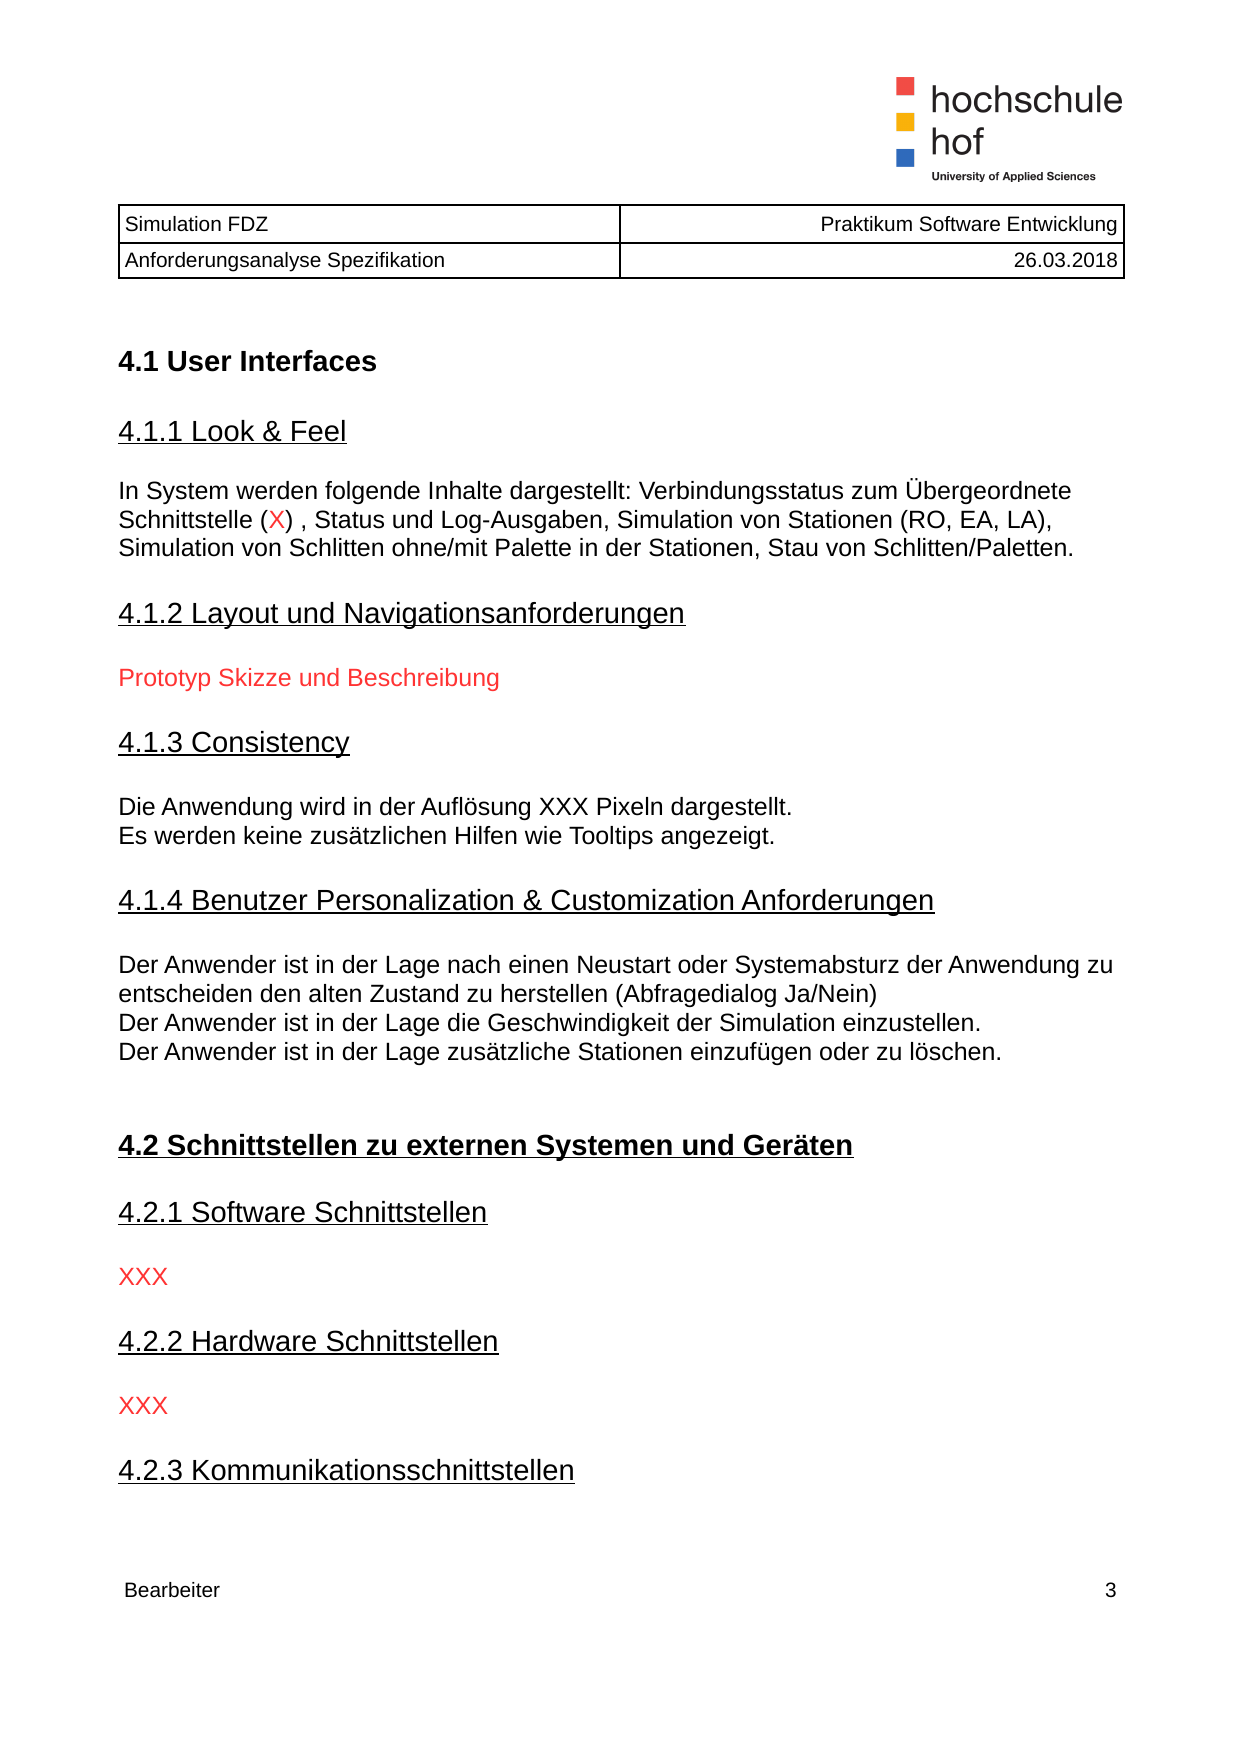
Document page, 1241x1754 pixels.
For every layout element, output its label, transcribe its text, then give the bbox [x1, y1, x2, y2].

text 4.1.3 Consistency [118, 725, 1122, 758]
text 4.2 Schnittstellen zu externen Systemen und Geräten [118, 1127, 1122, 1161]
text 4.1 User Interfaces [118, 344, 1122, 378]
text Es werden keine zusätzlichen Hilfen wie Tooltips angezeigt. [118, 821, 1122, 849]
text 4.1.4 Benutzer Personalization & Customization Anforderungen [118, 883, 1122, 917]
text Der Anwender ist in der Lage die Geschwindigkeit der Simulation einzustellen. [118, 1008, 1122, 1036]
text 4.1.1 Look & Feel [118, 413, 1122, 447]
text Der Anwender ist in der Lage zusätzliche Stationen einzufügen oder zu löschen. [118, 1036, 1122, 1065]
text Die Anwendung wird in der Auflösung XXX Pixeln dargestellt. [118, 792, 1122, 821]
text Der Anwender ist in der Lage nach einen Neustart oder Systemabsturz der Anwendung zu entscheiden den alten Zustand zu herstellen (Abfragedialog Ja/Nein) [118, 950, 1122, 1008]
text Prototyp Skizze und Beschreibung [118, 663, 1122, 691]
text XXX [118, 1262, 1122, 1290]
text 4.1.2 Layout und Navigationsanforderungen [118, 596, 1122, 629]
text In System werden folgende Inhalte dargestellt: Verbindungsstatus zum Übergeordnete Schnittstelle (X) , Status und Log-Ausgaben, Simulation von Stationen (RO, EA, LA), Simulation von Schlitten ohne/mit Palette in der Stationen, Stau von Schlitten/Paletten. [118, 476, 1122, 562]
text 4.2.2 Hardware Schnittstellen [118, 1324, 1122, 1357]
text 4.2.1 Software Schnittstellen [118, 1194, 1122, 1228]
picture [896, 77, 1122, 182]
text XXX [118, 1391, 1122, 1420]
text 4.2.3 Kommunikationsschnittstellen [118, 1453, 1122, 1487]
